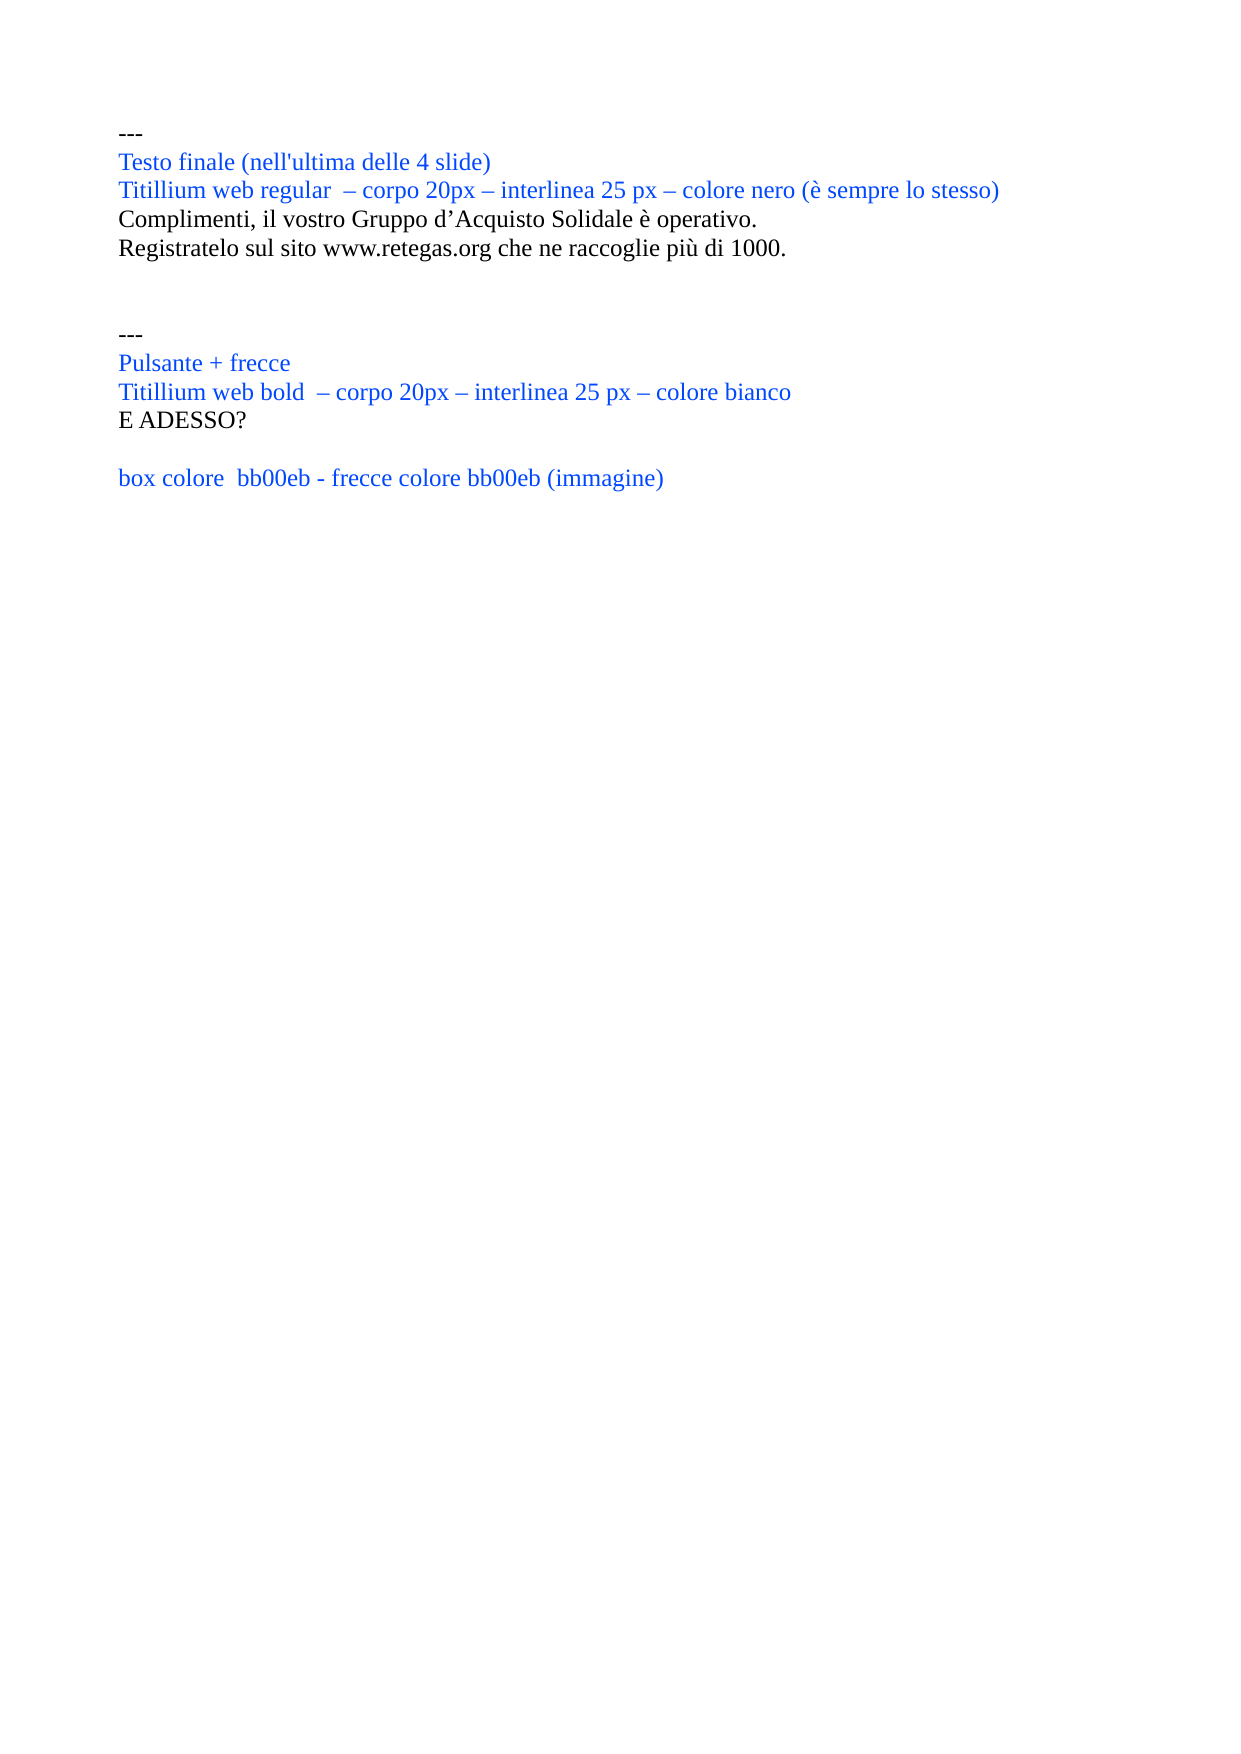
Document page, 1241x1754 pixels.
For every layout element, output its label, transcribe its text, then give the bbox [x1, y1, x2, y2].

text Registratelo sul sito www.retegas.org che ne raccoglie più di 1000. [118, 233, 1122, 262]
text Pulsante + frecce [118, 348, 1122, 377]
text Complimenti, il vostro Gruppo d’Acquisto Solidale è operativo. [118, 204, 1122, 233]
text box colore bb00eb - frecce colore bb00eb (immagine) [118, 463, 1122, 492]
text Titillium web bold – corpo 20px – interlinea 25 px – colore bianco [118, 377, 1122, 406]
text --- [118, 118, 1122, 147]
text Titillium web regular – corpo 20px – interlinea 25 px – colore nero (è sempre lo stesso) [118, 176, 1122, 204]
text E ADESSO? [118, 406, 1122, 434]
text --- [118, 319, 1122, 348]
text Testo finale (nell'ultima delle 4 slide) [118, 147, 1122, 176]
